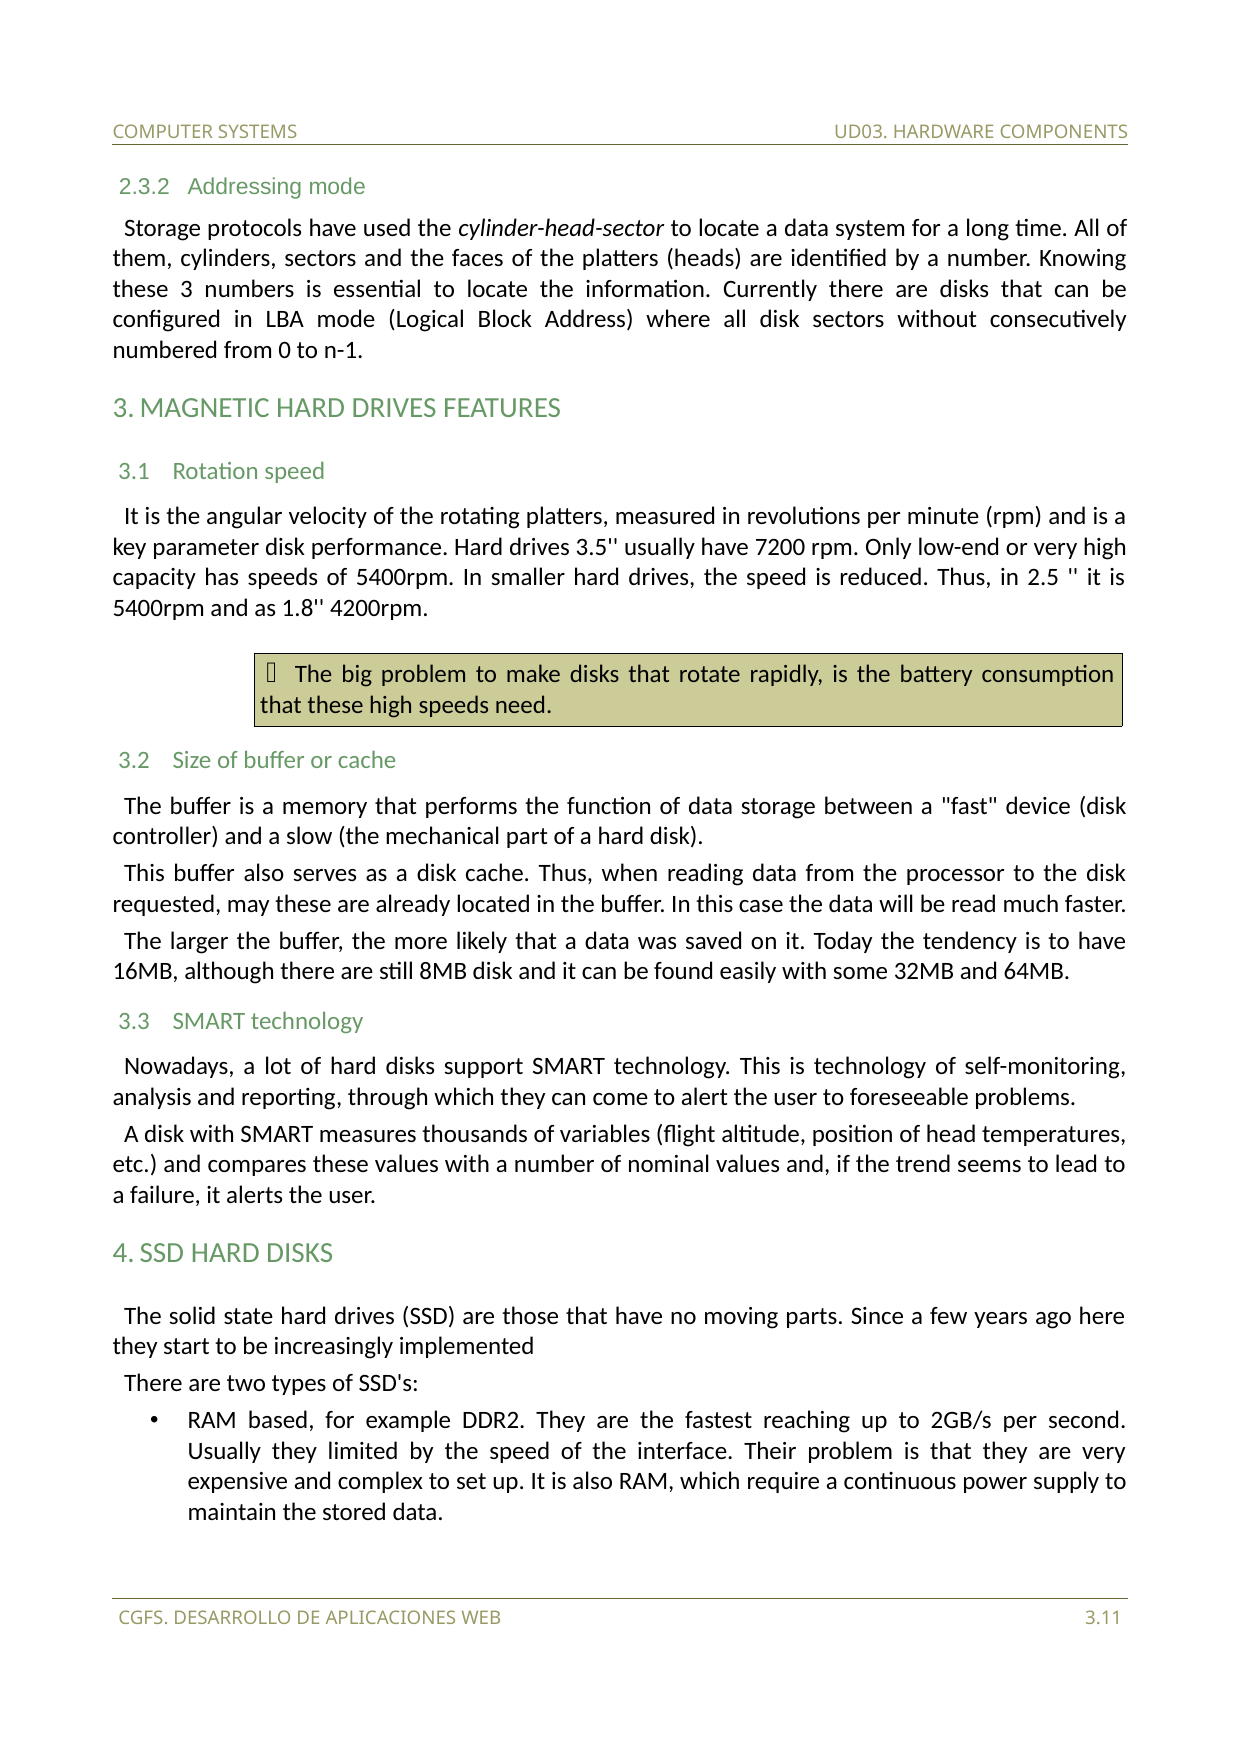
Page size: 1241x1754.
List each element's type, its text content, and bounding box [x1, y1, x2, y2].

text Storage protocols have used the cylinder-head-sector to locate a data system for a long time. All of them, cylinders, sectors and the faces of the platters (heads) are identified by a number. Knowing these 3 numbers is essential to locate the information. Currently there are disks that can be configured in LBA mode (Logical Block Address) where all disk sectors without consecutively numbered from 0 to n-1. [112, 212, 1128, 364]
text A disk with SMART measures thousands of variables (flight altitude, position of head temperatures, etc.) and compares these values with a number of nominal values and, if the trend seems to lead to a failure, it alerts the user. [112, 1118, 1128, 1209]
subtitle Size of buffer or cache [112, 745, 1128, 775]
list RAM based, for example DDR2. They are the fastest reaching up to 2GB/s per second. Usually they limited by the speed of the interface. Their problem is that they are very expensive and complex to set up. It is also RAM, which require a continuous power supply to maintain the stored data. [150, 1404, 1128, 1526]
text This buffer also serves as a disk cache. Thus, when reading data from the processor to the disk requested, may these are already located in the buffer. In this case the data will be read much faster. [112, 857, 1128, 918]
text  The big problem to make disks that rotate rapidly, is the battery consumption that these high speeds need. [255, 654, 1122, 726]
text It is the angular velocity of the rotating platters, measured in revolutions per minute (rpm) and is a key parameter disk performance. Hard drives 3.5'' usually have 7200 rpm. Only low-end or very high capacity has speeds of 5400rpm. In smaller hard drives, the speed is reduced. Thus, in 2.5 '' it is 5400rpm and as 1.8'' 4200rpm. [112, 500, 1128, 622]
text The solid state hard drives (SSD) are those that have no moving parts. Since a few years ago here they start to be increasingly implemented [112, 1300, 1128, 1361]
text Nowadays, a lot of hard disks support SMART technology. This is technology of self-monitoring, analysis and reporting, through which they can come to alert the user to foreseeable problems. [112, 1050, 1128, 1111]
text There are two types of SSD's: [112, 1367, 1128, 1398]
subtitle SSD hard disks [112, 1234, 1128, 1270]
text The buffer is a memory that performs the function of data storage between a "fast" device (disk controller) and a slow (the mechanical part of a hard disk). [112, 790, 1128, 851]
subtitle Magnetic hard drives features [112, 389, 1128, 425]
subtitle Addressing mode [112, 173, 1128, 199]
subtitle SMART technology [112, 1005, 1128, 1035]
subtitle Rotation speed [112, 455, 1128, 486]
text The larger the buffer, the more likely that a data was saved on it. Today the tendency is to have 16MB, although there are still 8MB disk and it can be found easily with some 32MB and 64MB. [112, 925, 1128, 986]
